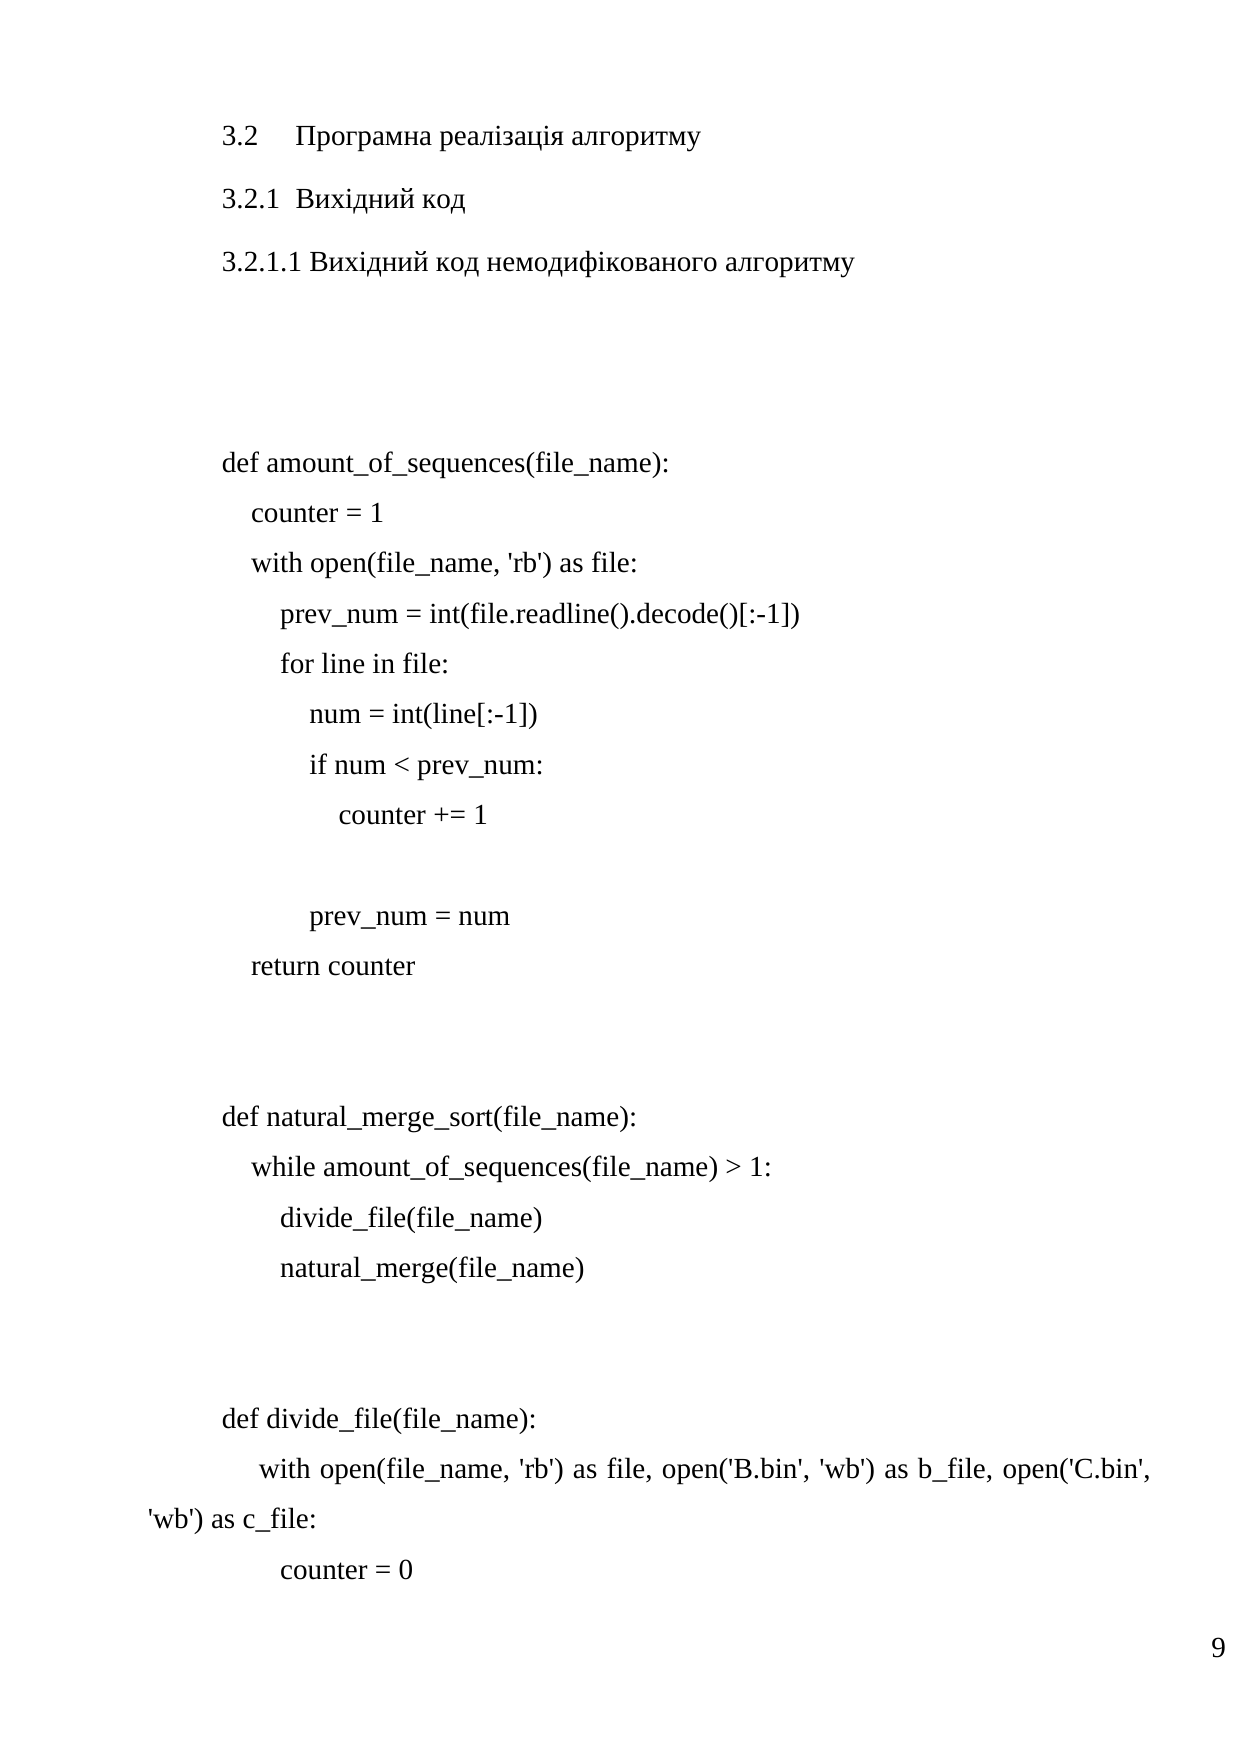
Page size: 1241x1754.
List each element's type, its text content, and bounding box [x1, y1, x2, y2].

text counter += 1 [148, 797, 1152, 831]
subtitle Програмна реалізація алгоритму [148, 118, 1152, 152]
text while amount_of_sequences(file_name) > 1: [148, 1149, 1152, 1183]
text return counter [148, 948, 1152, 982]
text prev_num = num [148, 898, 1152, 931]
text num = int(line[:-1]) [148, 697, 1152, 730]
text counter = 0 [148, 1552, 1152, 1585]
text if num < prev_num: [148, 747, 1152, 780]
text def natural_merge_sort(file_name): [148, 1099, 1152, 1133]
text prev_num = int(file.readline().decode()[:-1]) [148, 596, 1152, 629]
text def divide_file(file_name): [148, 1401, 1152, 1434]
text 3.2.1.1 Вихідний код немодифікованого алгоритму [148, 244, 1152, 277]
subtitle Вихідний код [148, 181, 1152, 214]
text natural_merge(file_name) [148, 1250, 1152, 1283]
text divide_file(file_name) [148, 1200, 1152, 1233]
text def amount_of_sequences(file_name): [148, 445, 1152, 478]
text with open(file_name, 'rb') as file, open('B.bin', 'wb') as b_file, open('C.bin', 'wb') as c_file: [148, 1451, 1152, 1535]
text counter = 1 [148, 495, 1152, 529]
text for line in file: [148, 646, 1152, 680]
text with open(file_name, 'rb') as file: [148, 546, 1152, 579]
